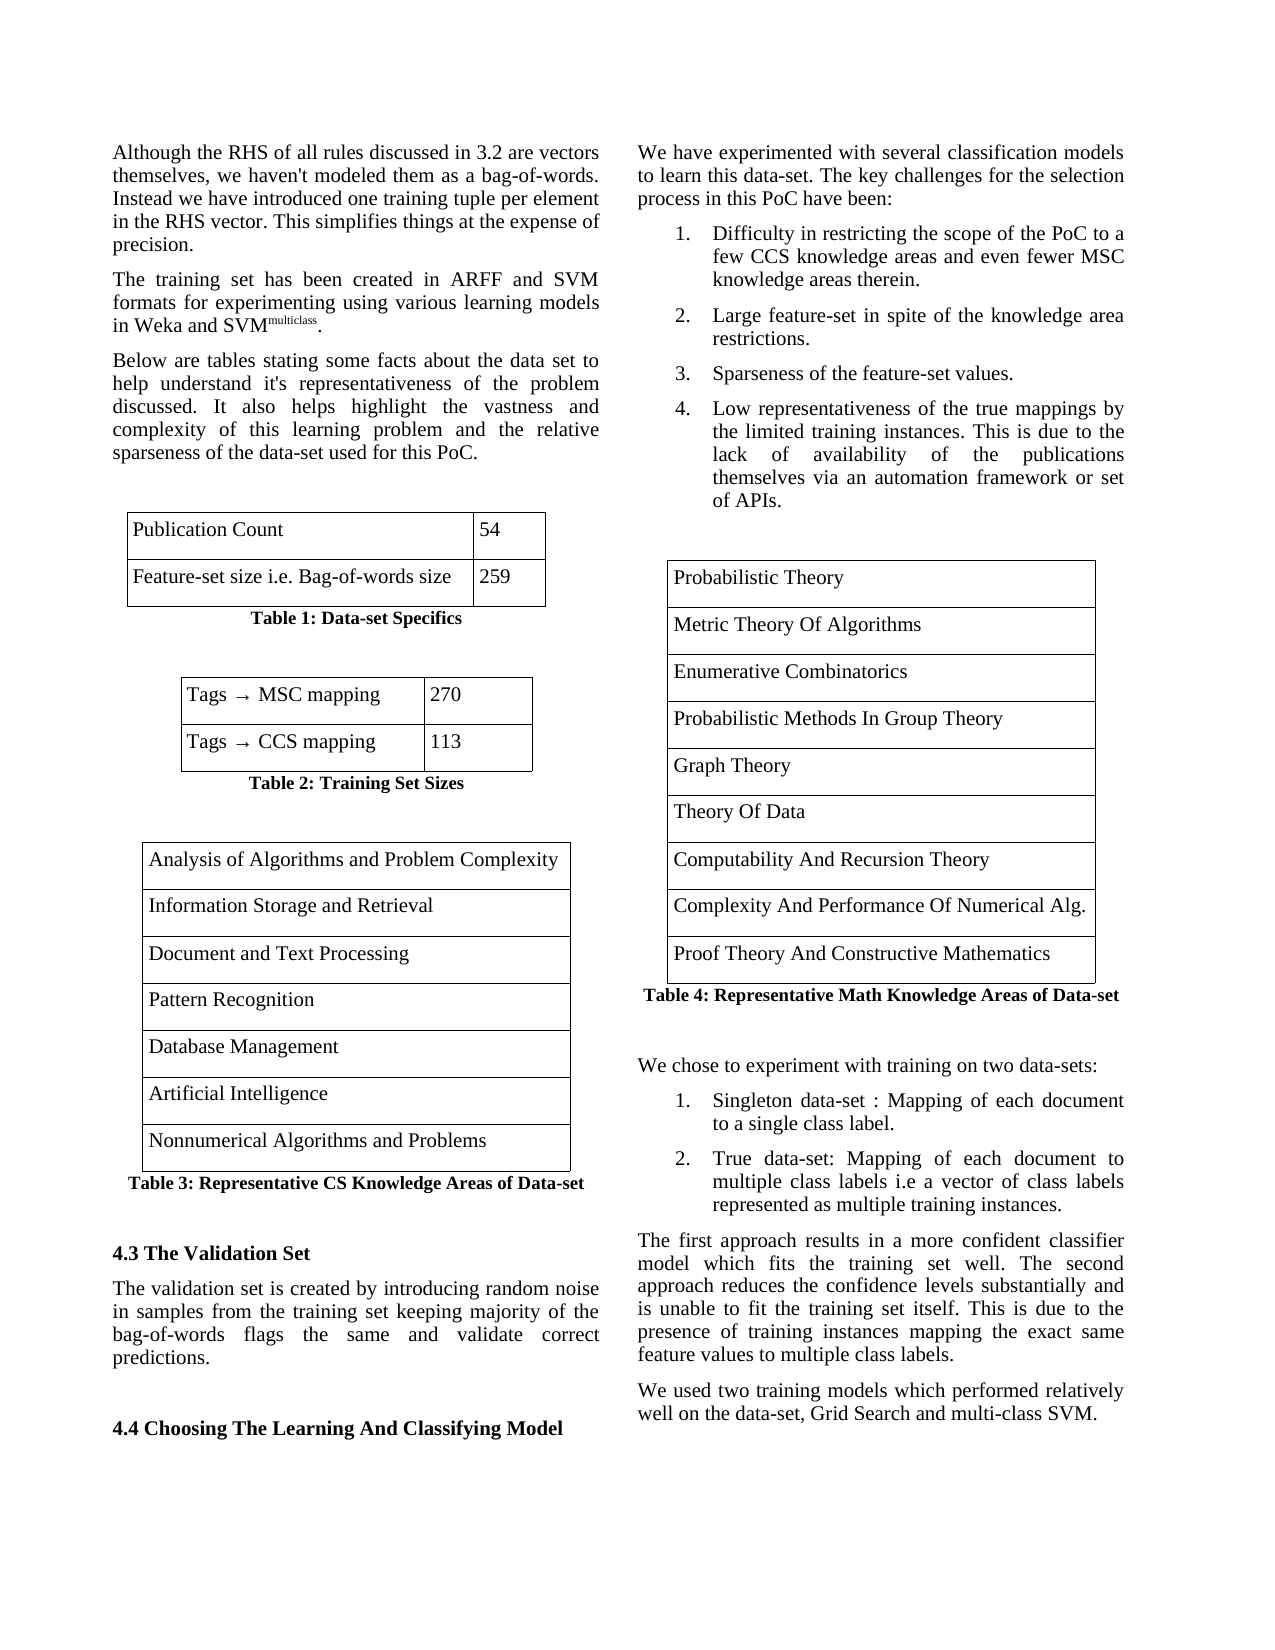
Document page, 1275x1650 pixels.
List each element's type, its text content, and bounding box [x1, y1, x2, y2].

text Table 1: Data-set Specifics [112, 606, 600, 629]
table_cell Metric Theory Of Algorithms [668, 608, 1095, 654]
text 4.4 Choosing The Learning And Classifying Model [112, 1417, 600, 1439]
table_cell 259 [474, 560, 545, 606]
list Sparseness of the feature-set values. [675, 362, 1125, 385]
text Table 4: Representative Math Knowledge Areas of Data-set [637, 983, 1125, 1006]
table_header 270 [425, 678, 532, 724]
list Large feature-set in spite of the knowledge area restrictions. [675, 304, 1125, 349]
table_cell Pattern Recognition [143, 984, 570, 1030]
table_cell Database Management [143, 1031, 570, 1077]
table_header Publication Count [128, 513, 473, 559]
text The validation set is created by introducing random noise in samples from the training set keeping majority of the bag-of-words flags the same and validate correct predictions. [112, 1277, 600, 1369]
text Although the RHS of all rules discussed in 3.2 are vectors themselves, we haven't modeled them as a bag-of-words. Instead we have introduced one training tuple per element in the RHS vector. This simplifies things at the expense of precision. [112, 141, 600, 256]
table_header Tags → MSC mapping [182, 678, 424, 724]
text The training set has been created in ARFF and SVM formats for experimenting using various learning models in Weka and SVMmulticlass. [112, 268, 600, 337]
text The first approach results in a more confident classifier model which fits the training set well. The second approach reduces the confidence levels substantially and is unable to fit the training set itself. This is due to the presence of training instances mapping the exact same feature values to multiple class labels. [637, 1229, 1125, 1366]
table_cell 113 [425, 725, 532, 771]
table_cell Nonnumerical Algorithms and Problems [143, 1125, 570, 1171]
table_cell Complexity And Performance Of Numerical Alg. [668, 890, 1095, 936]
table_cell Artificial Intelligence [143, 1078, 570, 1124]
text Table 3: Representative CS Knowledge Areas of Data-set [112, 1171, 600, 1194]
table_cell Graph Theory [668, 749, 1095, 795]
table_cell Document and Text Processing [143, 937, 570, 983]
text Table 2: Training Set Sizes [112, 771, 600, 794]
text Below are tables stating some facts about the data set to help understand it's representativeness of the problem discussed. It also helps highlight the vastness and complexity of this learning problem and the relative sparseness of the data-set used for this PoC. [112, 349, 600, 464]
table_cell Proof Theory And Constructive Mathematics [668, 937, 1095, 983]
table_cell Probabilistic Methods In Group Theory [668, 702, 1095, 748]
list Low representativeness of the true mappings by the limited training instances. This is due to the lack of availability of the publications themselves via an automation framework or set of APIs. [675, 397, 1125, 512]
table_header Analysis of Algorithms and Problem Complexity [143, 843, 570, 889]
text We chose to experiment with training on two data-sets: [637, 1054, 1125, 1077]
list Difficulty in restricting the scope of the PoC to a few CCS knowledge areas and even fewer MSC knowledge areas therein. [675, 222, 1125, 291]
table_cell Tags → CCS mapping [182, 725, 424, 771]
text We have experimented with several classification models to learn this data-set. The key challenges for the selection process in this PoC have been: [637, 141, 1125, 210]
table_cell Theory Of Data [668, 796, 1095, 842]
table_cell Computability And Recursion Theory [668, 843, 1095, 889]
text 4.3 The Validation Set [112, 1242, 600, 1264]
table_header 54 [474, 513, 545, 559]
list Singleton data-set : Mapping of each document to a single class label. [675, 1089, 1125, 1135]
table_cell Enumerative Combinatorics [668, 655, 1095, 701]
list True data-set: Mapping of each document to multiple class labels i.e a vector of class labels represented as multiple training instances. [675, 1147, 1125, 1216]
table_cell Feature-set size i.e. Bag-of-words size [128, 560, 473, 606]
text We used two training models which performed relatively well on the data-set, Grid Search and multi-class SVM. [637, 1379, 1125, 1424]
table_header Probabilistic Theory [668, 561, 1095, 607]
table_cell Information Storage and Retrieval [143, 890, 570, 936]
